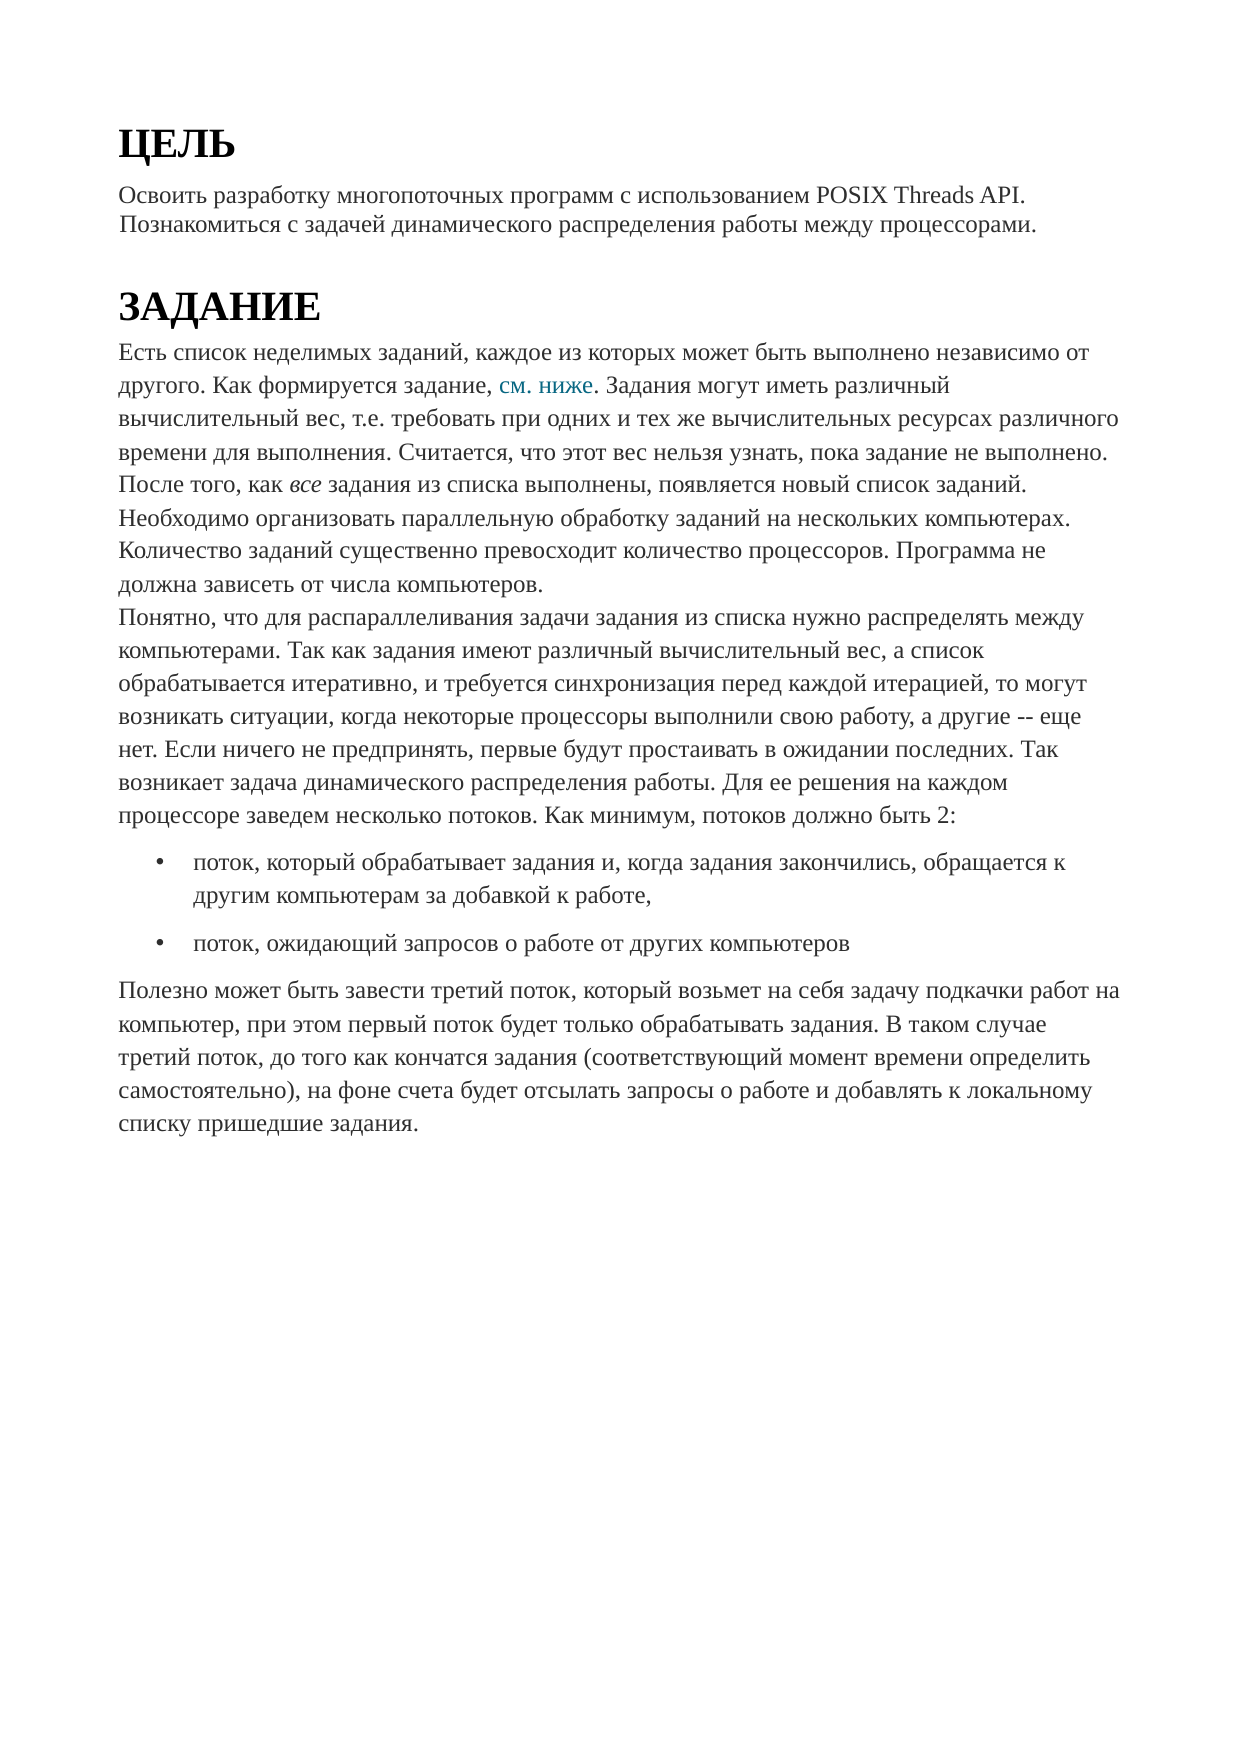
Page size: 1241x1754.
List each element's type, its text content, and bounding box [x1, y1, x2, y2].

text Полезно может быть завести третий поток, который возьмет на себя задачу подкачки работ на компьютер, при этом первый поток будет только обрабатывать задания. В таком случае третий поток, до того как кончатся задания (соответствующий момент времени определить самостоятельно), на фоне счета будет отсылать запросы о работе и добавлять к локальному списку пришедшие задания. [118, 976, 1122, 1136]
text Освоить разработку многопоточных программ с использованием POSIX Threads API. Познакомиться с задачей динамического распределения работы между процессорами. [118, 180, 1116, 238]
list поток, ожидающий запросов о работе от других компьютеров [156, 928, 1122, 957]
subtitle ЦЕЛЬ [118, 118, 1122, 166]
text Есть список неделимых заданий, каждое из которых может быть выполнено независимо от другого. Как формируется задание, см. ниже. Задания могут иметь различный вычислительный вес, т.е. требовать при одних и тех же вычислительных ресурсах различного времени для выполнения. Считается, что этот вес нельзя узнать, пока задание не выполнено. После того, как все задания из списка выполнены, появляется новый список заданий. Необходимо организовать параллельную обработку заданий на нескольких компьютерах. Количество заданий существенно превосходит количество процессоров. Программа не должна зависеть от числа компьютеров. Понятно, что для распараллеливания задачи задания из списка нужно распределять между компьютерами. Так как задания имеют различный вычислительный вес, а список обрабатывается итеративно, и требуется синхронизация перед каждой итерацией, то могут возникать ситуации, когда некоторые процессоры выполнили свою работу, а другие -- еще нет. Если ничего не предпринять, первые будут простаивать в ожидании последних. Так возникает задача динамического распределения работы. Для ее решения на каждом процессоре заведем несколько потоков. Как минимум, потоков должно быть 2: [118, 337, 1122, 828]
list поток, который обрабатывает задания и, когда задания закончились, обращается к другим компьютерам за добавкой к работе, [156, 847, 1122, 909]
subtitle ЗАДАНИЕ [118, 281, 1122, 329]
